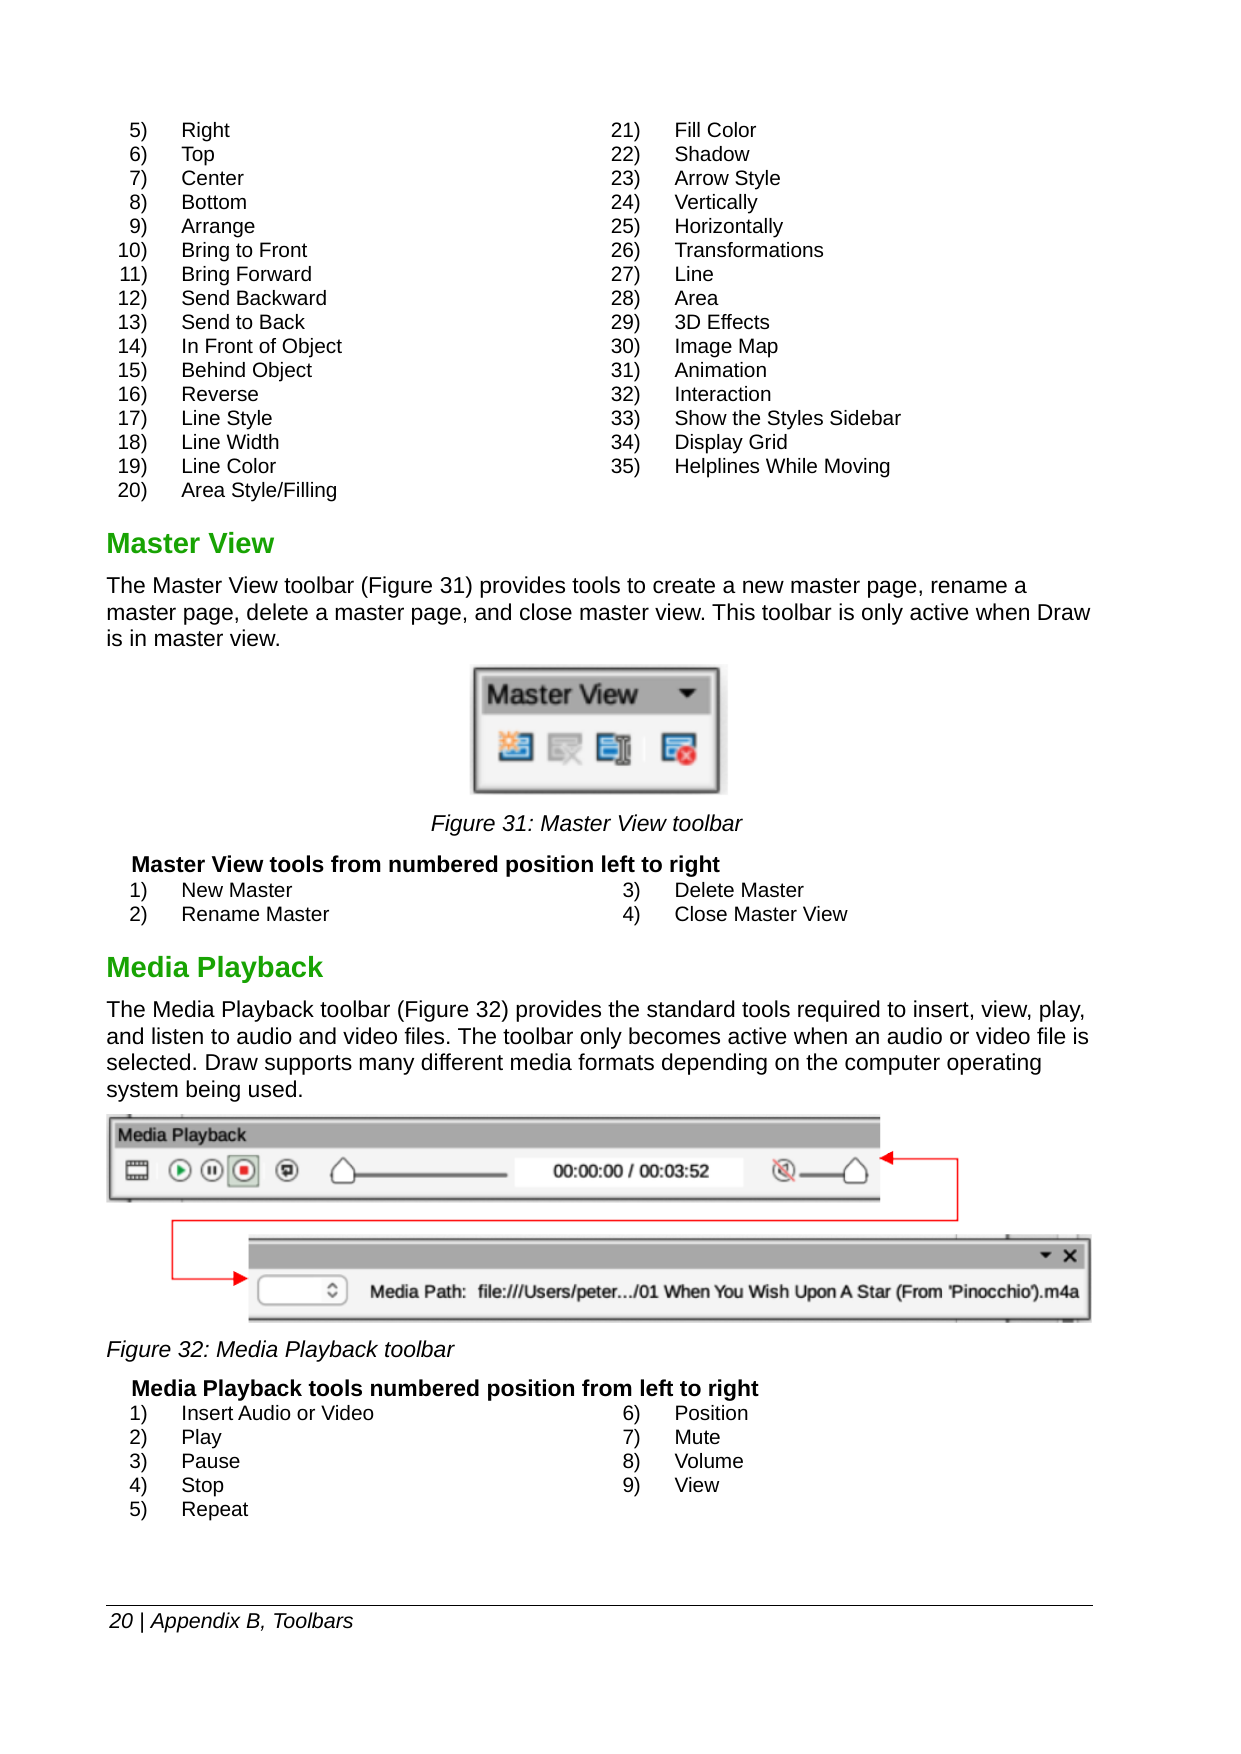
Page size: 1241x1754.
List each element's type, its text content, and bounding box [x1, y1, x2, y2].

text Media Playback tools numbered position from left to right [131, 1375, 1093, 1401]
list Arrow Style [641, 166, 1093, 190]
subtitle Media Playback [106, 950, 1093, 984]
list Animation [641, 358, 1093, 382]
list Line Width [148, 429, 599, 453]
picture [469, 664, 730, 797]
list Image Map [641, 334, 1093, 358]
list Bring to Front [148, 238, 599, 262]
list Line Color [148, 453, 599, 477]
list Center [148, 166, 599, 190]
list Behind Object [148, 358, 599, 382]
list Line Style [148, 406, 599, 429]
list Area [641, 286, 1093, 310]
list Delete Master [641, 877, 1093, 901]
list Rename Master [148, 901, 599, 925]
list Repeat [148, 1497, 599, 1521]
text Master View tools from numbered position left to right [131, 851, 1093, 877]
list New Master [148, 877, 599, 901]
list Right [148, 118, 599, 142]
list Show the Styles Sidebar [641, 406, 1093, 429]
list Area Style/Filling [148, 477, 599, 501]
list Close Master View [641, 901, 1093, 925]
list Transformations [641, 238, 1093, 262]
list Bring Forward [148, 262, 599, 286]
text Figure 31: Master View toolbar [431, 809, 768, 836]
list Interaction [641, 382, 1093, 406]
list Play [148, 1425, 599, 1449]
list Mute [641, 1425, 1093, 1449]
subtitle Master View [106, 526, 1093, 560]
list 3D Effects [641, 310, 1093, 334]
list Fill Color [641, 118, 1093, 142]
list Volume [641, 1449, 1093, 1473]
picture [106, 1114, 1093, 1324]
text The Master View toolbar (Figure 31) provides tools to create a new master page, rename a master page, delete a master page, and close master view. This toolbar is only active when Draw is in master view. [106, 572, 1093, 652]
list Top [148, 142, 599, 166]
list Display Grid [641, 429, 1093, 453]
text Figure 32: Media Playback toolbar [106, 1336, 1093, 1362]
list Send Backward [148, 286, 599, 310]
list Horizontally [641, 214, 1093, 238]
list Arrange [148, 214, 599, 238]
list Line [641, 262, 1093, 286]
list Reverse [148, 382, 599, 406]
list Stop [148, 1473, 599, 1497]
list Send to Back [148, 310, 599, 334]
list Pause [148, 1449, 599, 1473]
list In Front of Object [148, 334, 599, 358]
list Helplines While Moving [641, 453, 1093, 477]
list Position [641, 1401, 1093, 1425]
list Insert Audio or Video [148, 1401, 599, 1425]
text The Media Playback toolbar (Figure 32) provides the standard tools required to insert, view, play, and listen to audio and video files. The toolbar only becomes active when an audio or video file is selected. Draw supports many different media formats depending on the computer operating system being used. [106, 996, 1093, 1102]
list Shadow [641, 142, 1093, 166]
list View [641, 1473, 1093, 1497]
list Bottom [148, 190, 599, 214]
list Vertically [641, 190, 1093, 214]
